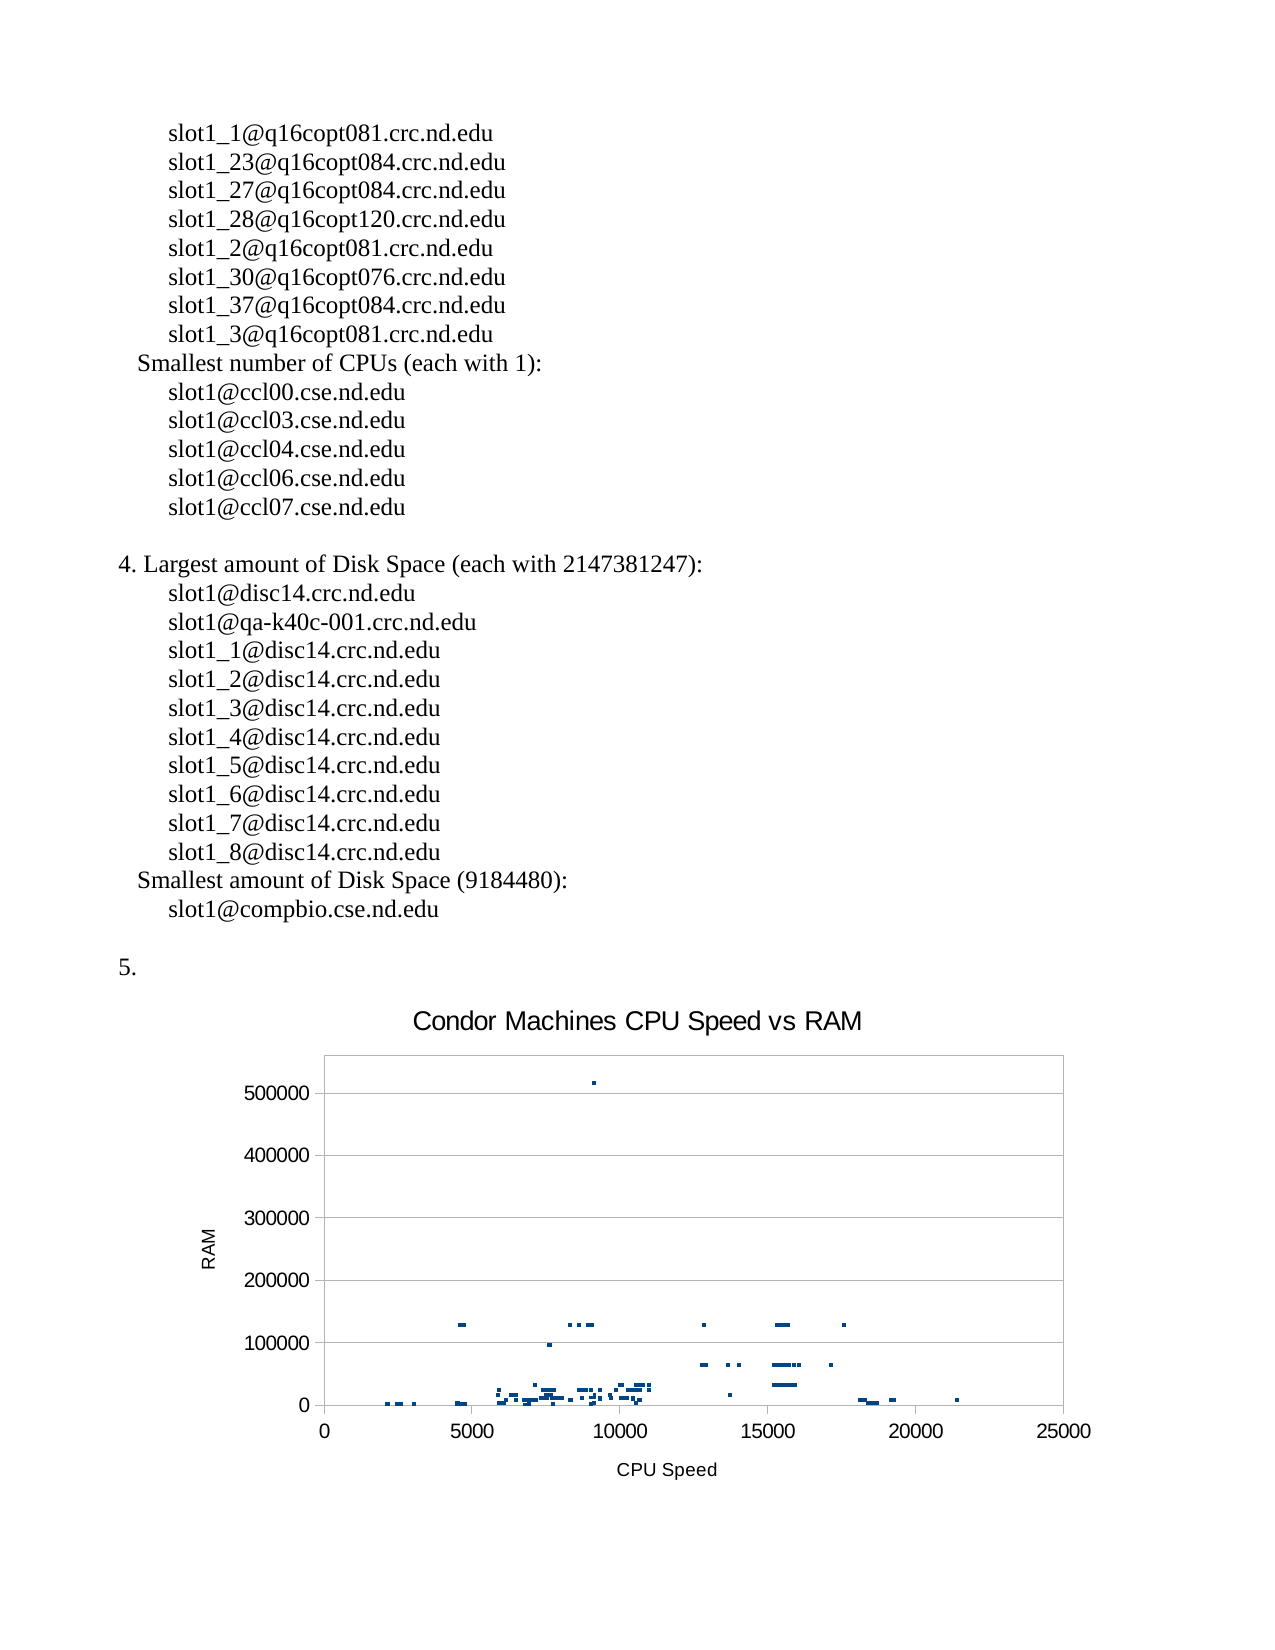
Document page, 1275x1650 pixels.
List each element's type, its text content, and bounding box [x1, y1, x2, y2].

text slot1_2@q16copt081.crc.nd.edu [118, 233, 1157, 262]
text slot1_1@q16copt081.crc.nd.edu [118, 118, 1157, 147]
text slot1_5@disc14.crc.nd.edu [118, 751, 1157, 779]
text slot1_27@q16copt084.crc.nd.edu [118, 176, 1157, 204]
text slot1_28@q16copt120.crc.nd.edu [118, 204, 1157, 233]
text slot1@disc14.crc.nd.edu [118, 578, 1157, 607]
text slot1_1@disc14.crc.nd.edu [118, 636, 1157, 664]
text slot1@qa-k40c-001.crc.nd.edu [118, 607, 1157, 636]
text 5. [118, 952, 1157, 981]
text slot1_8@disc14.crc.nd.edu [118, 837, 1157, 866]
text slot1@ccl03.cse.nd.edu [118, 406, 1157, 434]
text slot1@ccl06.cse.nd.edu [118, 463, 1157, 492]
text slot1_7@disc14.crc.nd.edu [118, 808, 1157, 837]
text slot1@ccl04.cse.nd.edu [118, 434, 1157, 463]
text slot1_23@q16copt084.crc.nd.edu [118, 147, 1157, 176]
text slot1_37@q16copt084.crc.nd.edu [118, 291, 1157, 319]
text slot1_3@q16copt081.crc.nd.edu [118, 319, 1157, 348]
text Smallest number of CPUs (each with 1): [118, 348, 1157, 377]
text Smallest amount of Disk Space (9184480): [118, 866, 1157, 894]
text 4. Largest amount of Disk Space (each with 2147381247): [118, 549, 1157, 578]
text slot1_4@disc14.crc.nd.edu [118, 722, 1157, 751]
text slot1_2@disc14.crc.nd.edu [118, 664, 1157, 693]
text slot1@ccl07.cse.nd.edu [118, 492, 1157, 521]
text slot1@compbio.cse.nd.edu [118, 894, 1157, 923]
text slot1@ccl00.cse.nd.edu [118, 377, 1157, 406]
text slot1_30@q16copt076.crc.nd.edu [118, 262, 1157, 291]
text slot1_6@disc14.crc.nd.edu [118, 779, 1157, 808]
text slot1_3@disc14.crc.nd.edu [118, 693, 1157, 722]
